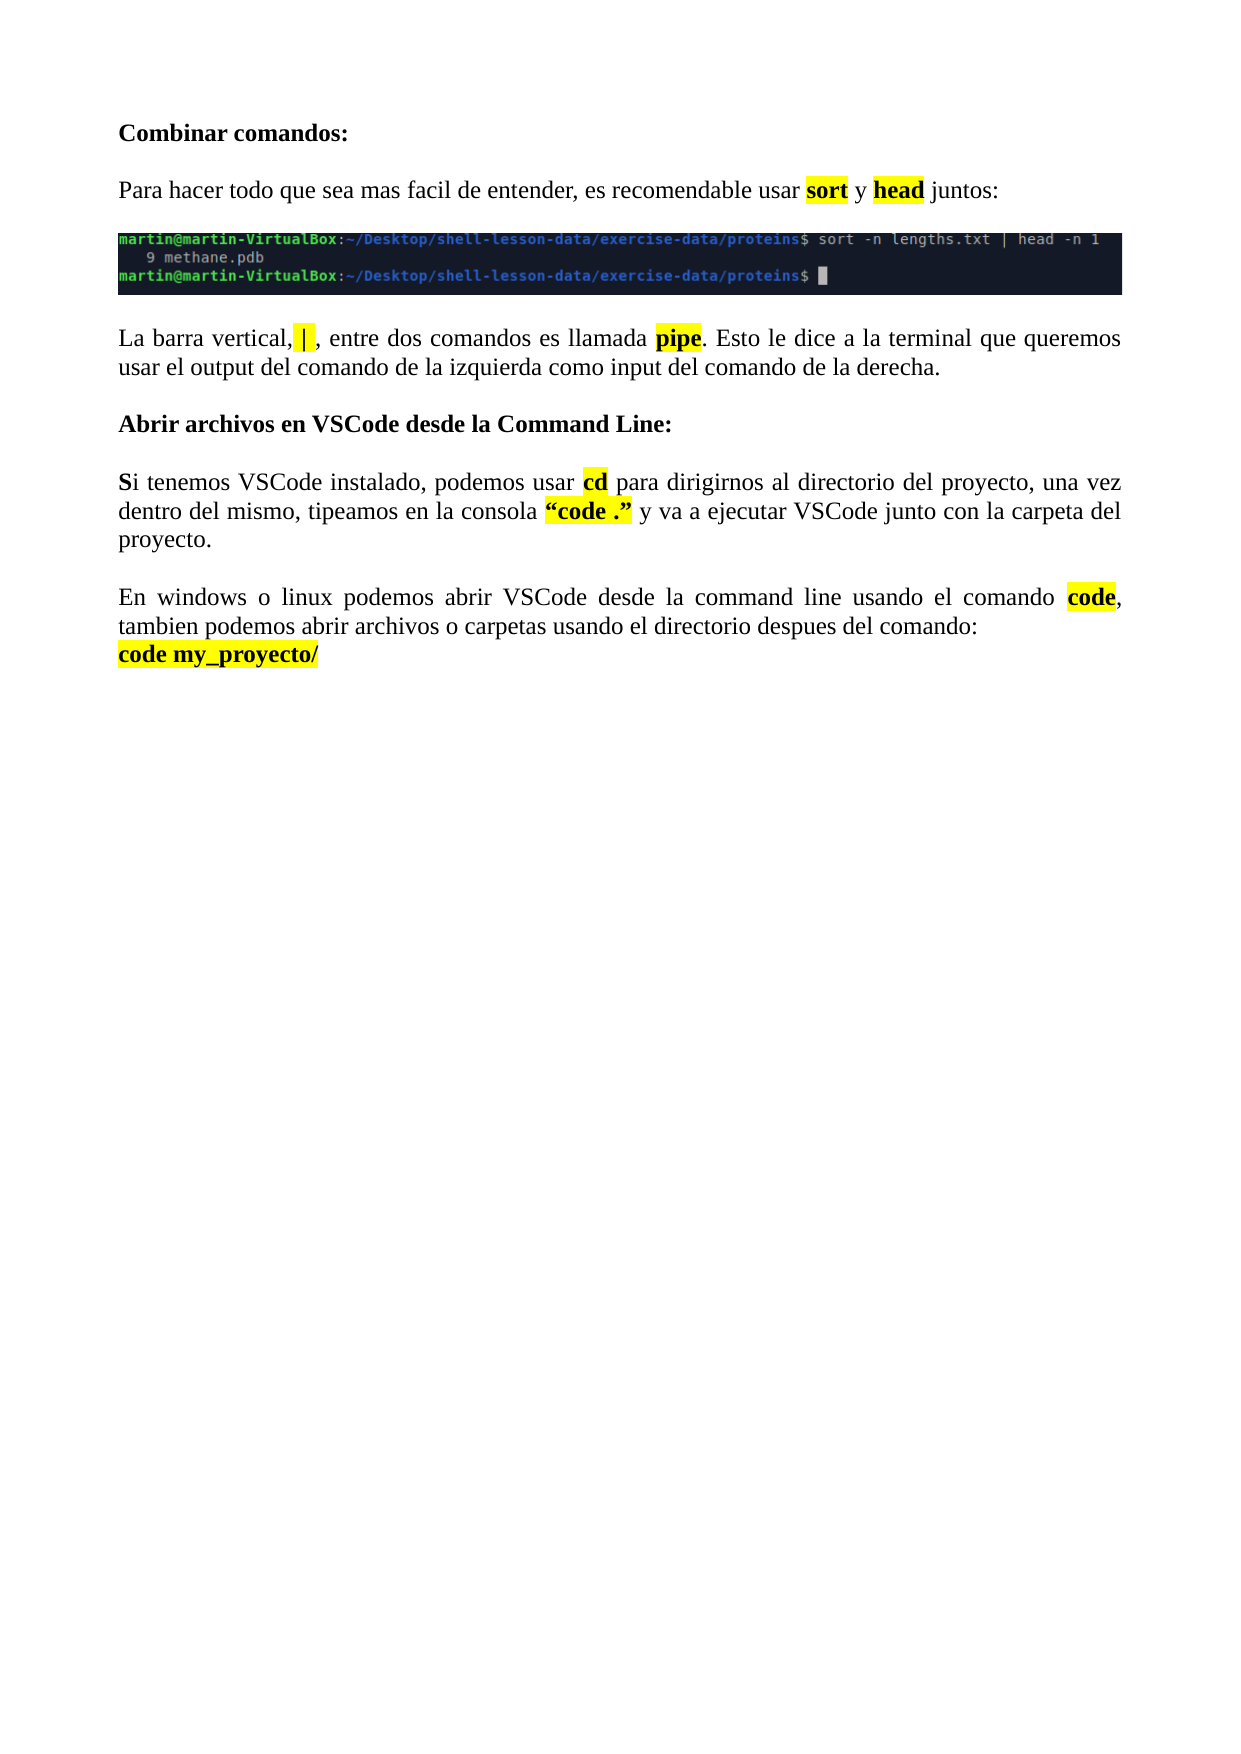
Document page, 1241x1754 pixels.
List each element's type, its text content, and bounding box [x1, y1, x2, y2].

text En windows o linux podemos abrir VSCode desde la command line usando el comando code, tambien podemos abrir archivos o carpetas usando el directorio despues del comando: [118, 582, 1122, 639]
text code my_proyecto/ [118, 639, 1122, 668]
text Abrir archivos en VSCode desde la Command Line: [118, 409, 1122, 438]
picture [118, 233, 1123, 295]
text La barra vertical, | , entre dos comandos es llamada pipe. Esto le dice a la terminal que queremos usar el output del comando de la izquierda como input del comando de la derecha. [118, 323, 1122, 381]
text Para hacer todo que sea mas facil de entender, es recomendable usar sort y head juntos: [118, 176, 1122, 204]
text Si tenemos VSCode instalado, podemos usar cd para dirigirnos al directorio del proyecto, una vez dentro del mismo, tipeamos en la consola “code .” y va a ejecutar VSCode junto con la carpeta del proyecto. [118, 467, 1122, 553]
text Combinar comandos: [118, 118, 1122, 147]
